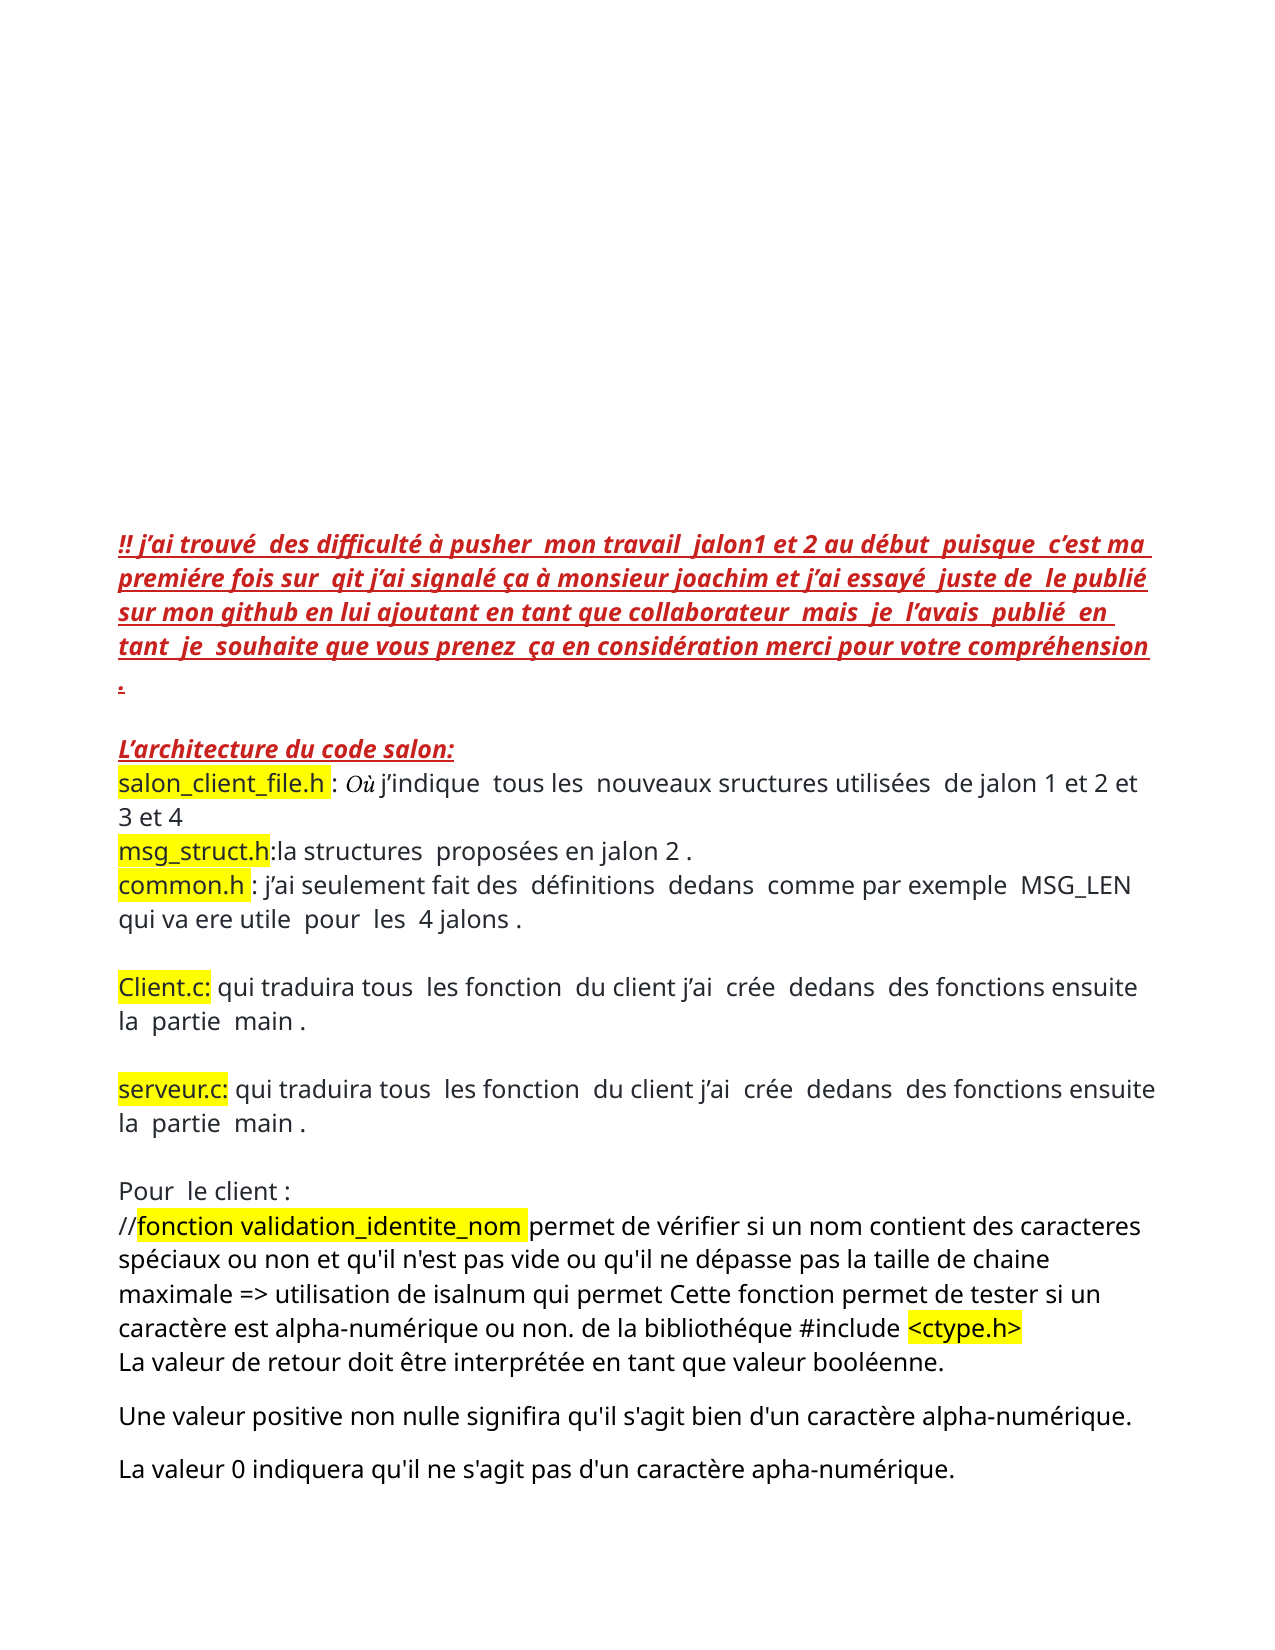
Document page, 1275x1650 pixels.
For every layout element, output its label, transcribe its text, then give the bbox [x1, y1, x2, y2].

text Pour le client : [118, 1174, 1157, 1208]
text Client.c: qui traduira tous les fonction du client j’ai crée dedans des fonctions ensuite la partie main . [118, 970, 1157, 1038]
text serveur.c: qui traduira tous les fonction du client j’ai crée dedans des fonctions ensuite la partie main . [118, 1072, 1157, 1140]
text La valeur de retour doit être interprétée en tant que valeur booléenne. [118, 1344, 1157, 1378]
text La valeur 0 indiquera qu'il ne s'agit pas d'un caractère apha-numérique. [118, 1452, 1157, 1486]
text msg_struct.h:la structures proposées en jalon 2 . [118, 833, 1157, 867]
text Une valeur positive non nulle signifira qu'il s'agit bien d'un caractère alpha-numérique. [118, 1398, 1157, 1432]
text //fonction validation_identite_nom permet de vérifier si un nom contient des caracteres spéciaux ou non et qu'il n'est pas vide ou qu'il ne dépasse pas la taille de chaine maximale => utilisation de isalnum qui permet Cette fonction permet de tester si un caractère est alpha-numérique ou non. de la bibliothéque #include <ctype.h> [118, 1208, 1157, 1344]
text !! j’ai trouvé des difficulté à pusher mon travail jalon1 et 2 au début puisque c’est ma premiére fois sur qit j’ai signalé ça à monsieur joachim et j’ai essayé juste de le publié sur mon github en lui ajoutant en tant que collaborateur mais je l’avais publié en tant je souhaite que vous prenez ça en considération merci pour votre compréhension . [118, 527, 1157, 697]
text salon_client_file.h : Où j’indique tous les nouveaux sructures utilisées de jalon 1 et 2 et 3 et 4 [118, 765, 1157, 833]
text L’architecture du code salon: [118, 731, 1157, 765]
text common.h : j’ai seulement fait des définitions dedans comme par exemple MSG_LEN qui va ere utile pour les 4 jalons . [118, 867, 1157, 936]
